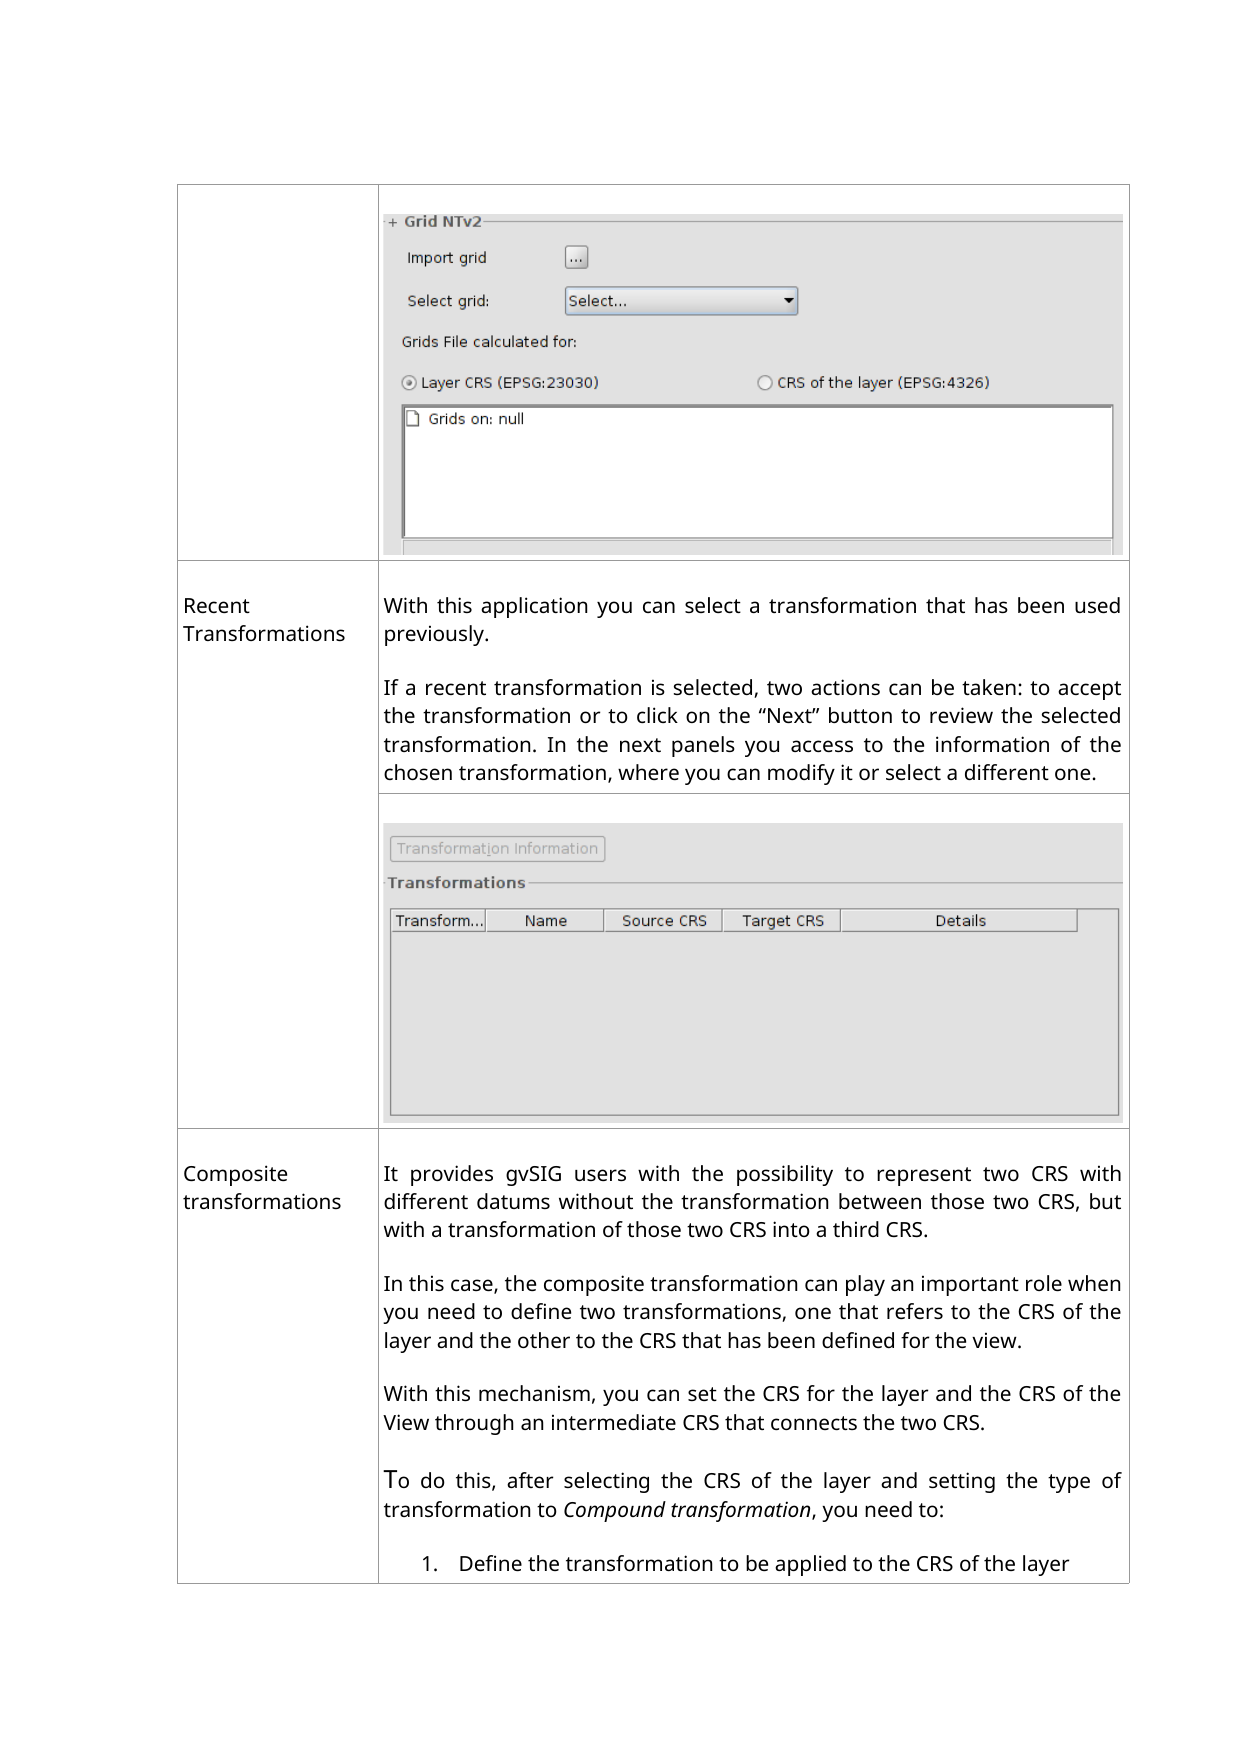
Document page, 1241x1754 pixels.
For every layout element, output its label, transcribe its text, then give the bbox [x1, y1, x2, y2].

picture [383, 823, 1123, 1123]
table_cell [379, 185, 1129, 560]
table_cell Recent Transformations [178, 561, 378, 1128]
table_cell [379, 794, 1129, 1128]
table_cell [178, 185, 378, 560]
table_cell Composite transformations [178, 1129, 378, 1583]
table_cell With this application you can select a transformation that has been used previously. If a recent transformation is selected, two actions can be taken: to accept the transformation or to click on the “Next” button to review the selected transformation. In the next panels you access to the information of the chosen transformation, where you can modify it or select a different one. [379, 561, 1129, 792]
picture [383, 214, 1123, 555]
table_cell It provides gvSIG users with the possibility to represent two CRS with different datums without the transformation between those two CRS, but with a transformation of those two CRS into a third CRS. In this case, the composite transformation can play an important role when you need to define two transformations, one that refers to the CRS of the layer and the other to the CRS that has been defined for the view. With this mechanism, you can set the CRS for the layer and the CRS of the View through an intermediate CRS that connects the two CRS. To do this, after selecting the CRS of the layer and setting the type of transformation to Compound transformation, you need to: Define the transformation to be applied to the CRS of the layer Define the transformation to be applied to the CRS of the view [379, 1129, 1129, 1583]
